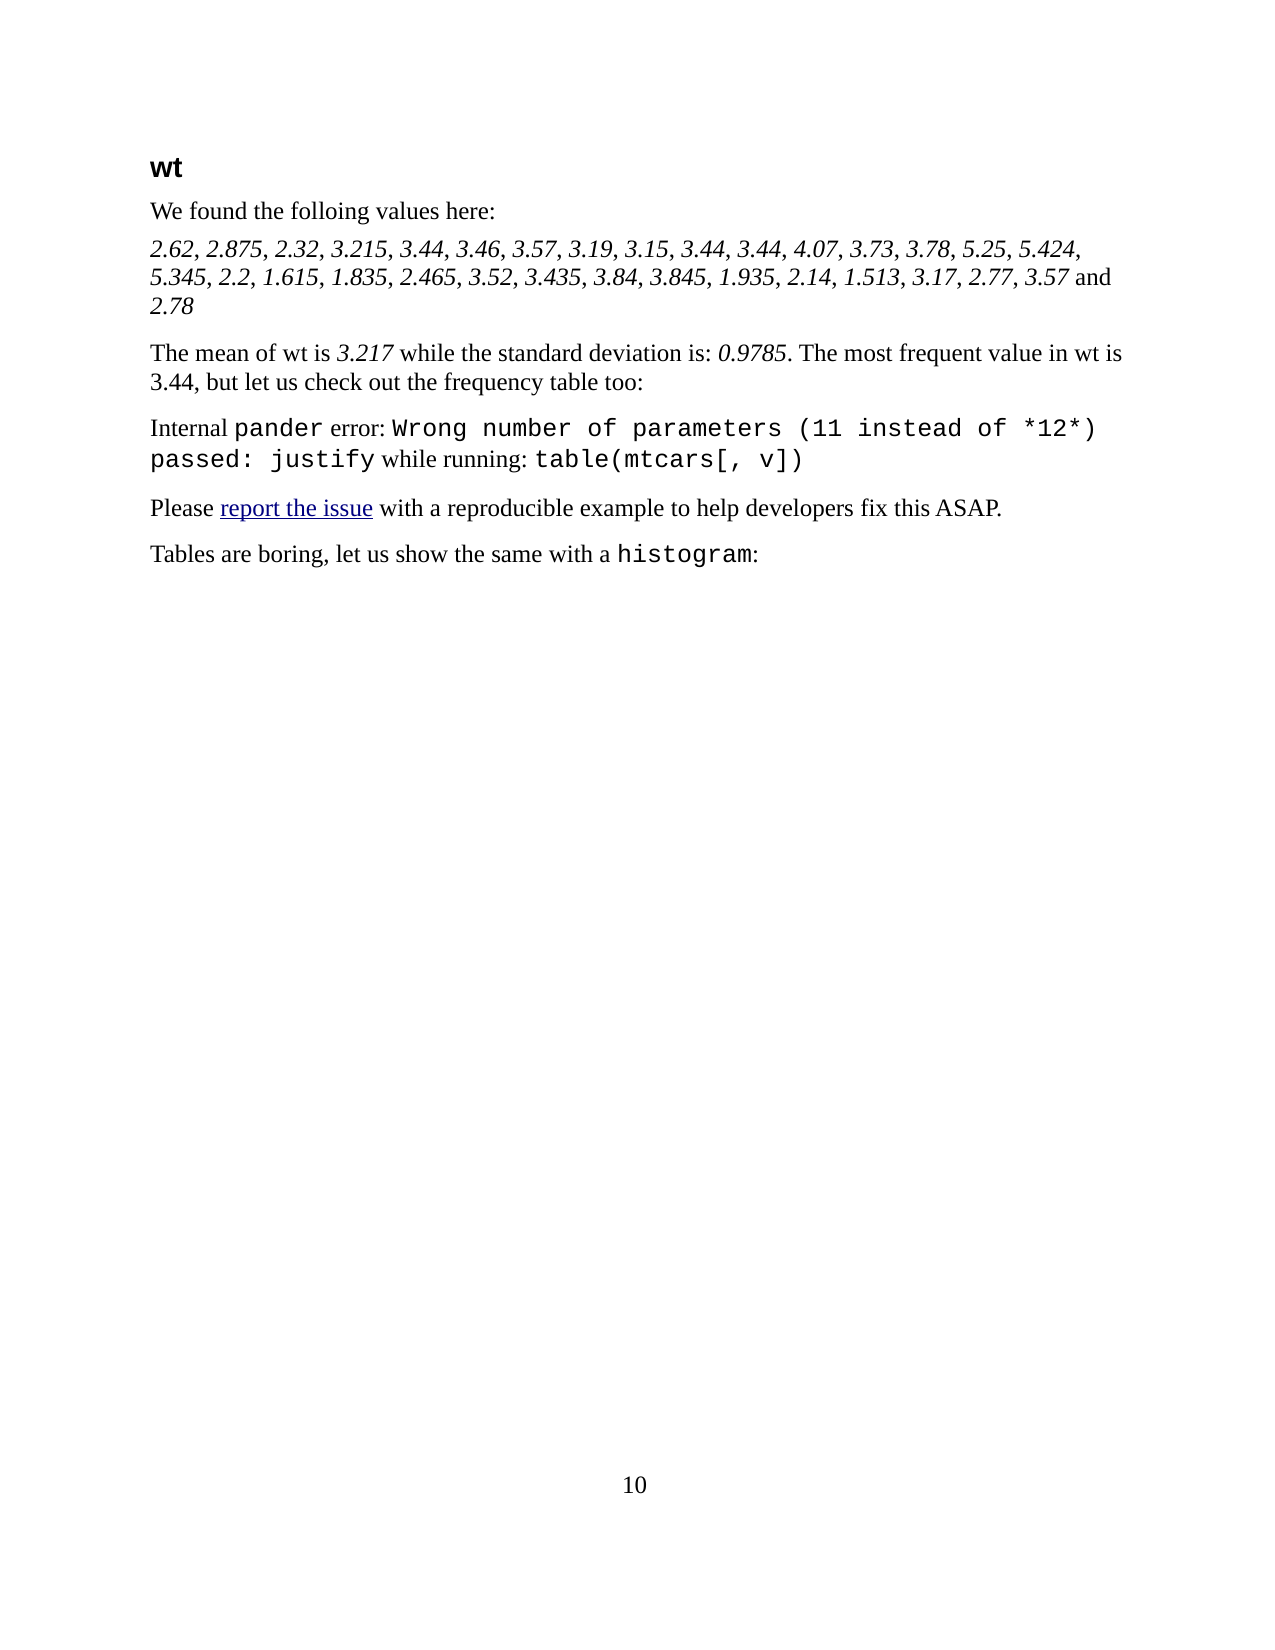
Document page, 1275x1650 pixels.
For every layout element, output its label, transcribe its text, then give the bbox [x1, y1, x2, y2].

text Internal pander error: Wrong number of parameters (11 instead of *12*) passed: justify while running: table(mtcars[, v]) [150, 413, 1125, 475]
text Please report the issue with a reproducible example to help developers fix this ASAP. [150, 493, 1125, 522]
text We found the folloing values here: [150, 196, 1125, 225]
subtitle wt [150, 150, 1125, 183]
text The mean of wt is 3.217 while the standard deviation is: 0.9785. The most frequent value in wt is 3.44, but let us check out the frequency table too: [150, 338, 1125, 395]
text Tables are boring, let us show the same with a histogram: [150, 539, 1125, 570]
text 2.62, 2.875, 2.32, 3.215, 3.44, 3.46, 3.57, 3.19, 3.15, 3.44, 3.44, 4.07, 3.73, 3.78, 5.25, 5.424, 5.345, 2.2, 1.615, 1.835, 2.465, 3.52, 3.435, 3.84, 3.845, 1.935, 2.14, 1.513, 3.17, 2.77, 3.57 and 2.78 [150, 234, 1125, 320]
